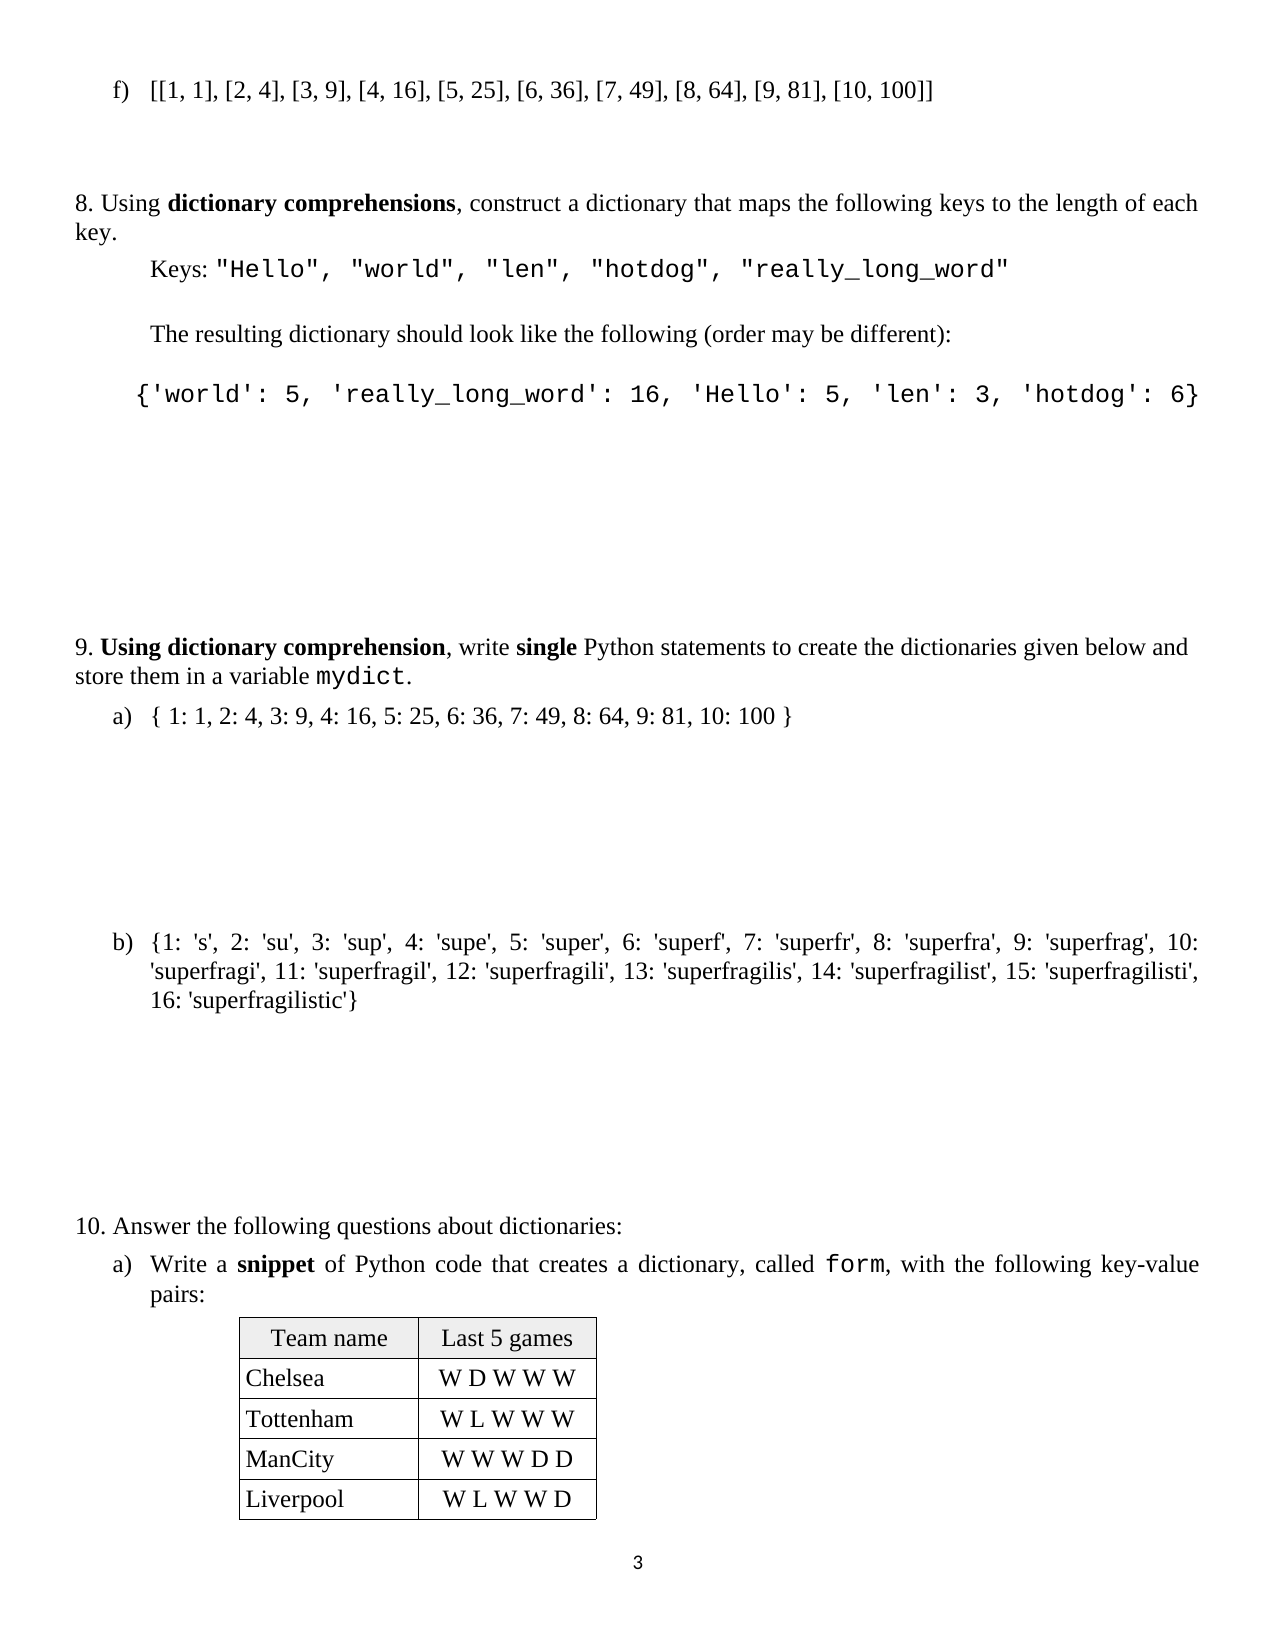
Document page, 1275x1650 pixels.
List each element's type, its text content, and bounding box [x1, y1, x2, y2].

text {'world': 5, 'really_long_word': 16, 'Hello': 5, 'len': 3, 'hotdog': 6} [75, 382, 1200, 410]
table_cell ManCity [240, 1439, 418, 1478]
table_header Last 5 games [419, 1318, 596, 1358]
list {1: 's', 2: 'su', 3: 'sup', 4: 'supe', 5: 'super', 6: 'superf', 7: 'superfr', 8: 'superfra', 9: 'superfrag', 10: 'superfragi', 11: 'superfragil', 12: 'superfragili', 13: 'superfragilis', 14: 'superfragilist', 15: 'superfragilisti', 16: 'superfragilistic'} [112, 927, 1200, 1013]
table_header Team name [240, 1318, 418, 1358]
list [[1, 1], [2, 4], [3, 9], [4, 16], [5, 25], [6, 36], [7, 49], [8, 64], [9, 81], [10, 100]] [112, 75, 1200, 104]
text The resulting dictionary should look like the following (order may be different): [75, 319, 1200, 348]
table_cell Chelsea [240, 1359, 418, 1398]
list Write a snippet of Python code that creates a dictionary, called form, with the following key-value pairs: [112, 1249, 1200, 1308]
table_cell W W W D D [419, 1439, 596, 1478]
table_cell Tottenham [240, 1399, 418, 1438]
list { 1: 1, 2: 4, 3: 9, 4: 16, 5: 25, 6: 36, 7: 49, 8: 64, 9: 81, 10: 100 } [112, 701, 1200, 730]
table_cell W L W W W [419, 1399, 596, 1438]
text 8. Using dictionary comprehensions, construct a dictionary that maps the following keys to the length of each key. [75, 188, 1200, 246]
text 10. Answer the following questions about dictionaries: [75, 1211, 1200, 1240]
text Keys: "Hello", "world", "len", "hotdog", "really_long_word" [75, 254, 1200, 285]
table_cell W D W W W [419, 1359, 596, 1398]
table_cell Liverpool [240, 1480, 418, 1519]
text 9. Using dictionary comprehension, write single Python statements to create the dictionaries given below and store them in a variable mydict. [75, 632, 1200, 692]
table_cell W L W W D [419, 1480, 596, 1519]
